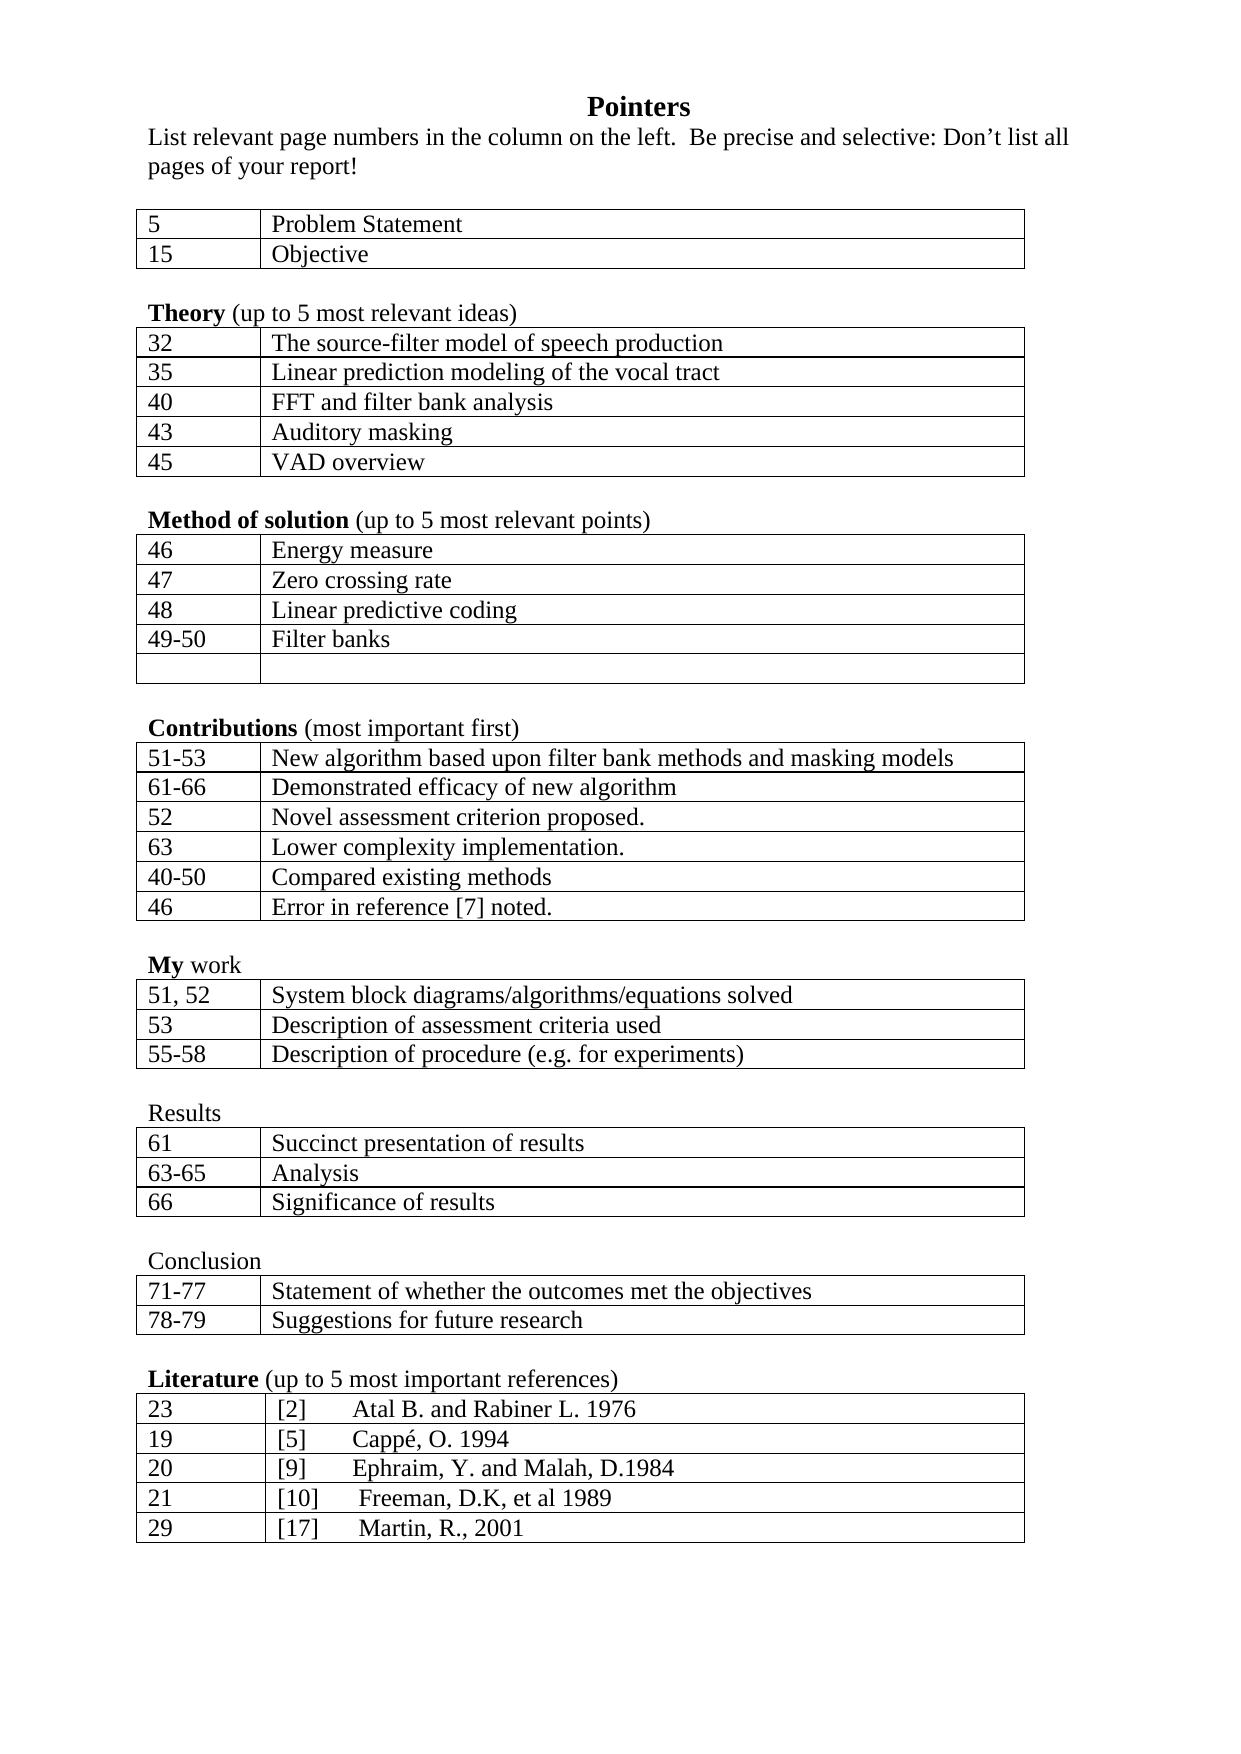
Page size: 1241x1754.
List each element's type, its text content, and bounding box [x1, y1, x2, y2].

table_cell 21 [137, 1483, 265, 1512]
table_cell Description of assessment criteria used [261, 1010, 1024, 1038]
table_cell VAD overview [261, 447, 1024, 476]
text Pointers [148, 89, 1122, 122]
table_cell 40 [137, 387, 260, 416]
table_cell 43 [137, 417, 260, 446]
table_cell Auditory masking [261, 417, 1024, 446]
table_cell 47 [137, 565, 260, 594]
table_cell 20 [137, 1454, 265, 1482]
table_cell Compared existing methods [261, 862, 1024, 891]
table_cell [261, 654, 1024, 683]
table_cell FFT and filter bank analysis [261, 387, 1024, 416]
table_cell Objective [261, 239, 1024, 268]
text List relevant page numbers in the column on the left. Be precise and selective: Don’t list all pages of your report! [148, 122, 1122, 180]
table_header 61 [137, 1128, 260, 1157]
table_cell 45 [137, 447, 260, 476]
table_cell Suggestions for future research [261, 1306, 1024, 1334]
text My work [148, 950, 1122, 979]
text Results [148, 1098, 1122, 1127]
table_header System block diagrams/algorithms/equations solved [261, 980, 1024, 1009]
table_cell Zero crossing rate [261, 565, 1024, 594]
table_header Energy measure [261, 535, 1024, 564]
table_cell Demonstrated efficacy of new algorithm [261, 773, 1024, 801]
table_cell Filter banks [261, 625, 1024, 653]
table_cell 53 [137, 1010, 260, 1038]
table_cell Linear predictive coding [261, 595, 1024, 623]
table_cell 15 [137, 239, 260, 268]
table_cell [10] Freeman, D.K, et al 1989 [266, 1483, 1024, 1512]
table_cell 29 [137, 1513, 265, 1542]
table_header Problem Statement [261, 210, 1024, 238]
text Conclusion [148, 1246, 1122, 1275]
table_header 51, 52 [137, 980, 260, 1009]
table_header The source-filter model of speech production [261, 328, 1024, 356]
table_cell [17] Martin, R., 2001 [266, 1513, 1024, 1542]
table_cell Description of procedure (e.g. for experiments) [261, 1040, 1024, 1068]
table_cell 48 [137, 595, 260, 623]
table_cell 63 [137, 832, 260, 861]
table_cell [5] Cappé, O. 1994 [266, 1424, 1024, 1452]
text Contributions (most important first) [148, 713, 1122, 742]
table_cell [137, 654, 260, 683]
text Theory (up to 5 most relevant ideas) [148, 298, 1122, 327]
table_cell 49-50 [137, 625, 260, 653]
table_cell 63-65 [137, 1158, 260, 1186]
table_cell [9] Ephraim, Y. and Malah, D.1984 [266, 1454, 1024, 1482]
table_header Statement of whether the outcomes met the objectives [261, 1276, 1024, 1304]
table_header [2] Atal B. and Rabiner L. 1976 [266, 1394, 1024, 1423]
table_header 32 [137, 328, 260, 356]
table_header 51-53 [137, 743, 260, 771]
table_cell 35 [137, 358, 260, 386]
table_header 46 [137, 535, 260, 564]
table_cell 61-66 [137, 773, 260, 801]
table_cell 66 [137, 1188, 260, 1216]
text Literature (up to 5 most important references) [148, 1364, 1122, 1393]
table_cell Novel assessment criterion proposed. [261, 802, 1024, 831]
table_header 71-77 [137, 1276, 260, 1304]
table_header Succinct presentation of results [261, 1128, 1024, 1157]
table_cell Linear prediction modeling of the vocal tract [261, 358, 1024, 386]
text Method of solution (up to 5 most relevant points) [148, 505, 1122, 534]
table_cell Error in reference [7] noted. [261, 892, 1024, 920]
table_cell 46 [137, 892, 260, 920]
table_header New algorithm based upon filter bank methods and masking models [261, 743, 1024, 771]
table_cell Significance of results [261, 1188, 1024, 1216]
table_cell Analysis [261, 1158, 1024, 1186]
table_cell 52 [137, 802, 260, 831]
table_cell 55-58 [137, 1040, 260, 1068]
table_cell Lower complexity implementation. [261, 832, 1024, 861]
table_cell 19 [137, 1424, 265, 1452]
table_header 23 [137, 1394, 265, 1423]
table_cell 78-79 [137, 1306, 260, 1334]
table_header 5 [137, 210, 260, 238]
table_cell 40-50 [137, 862, 260, 891]
